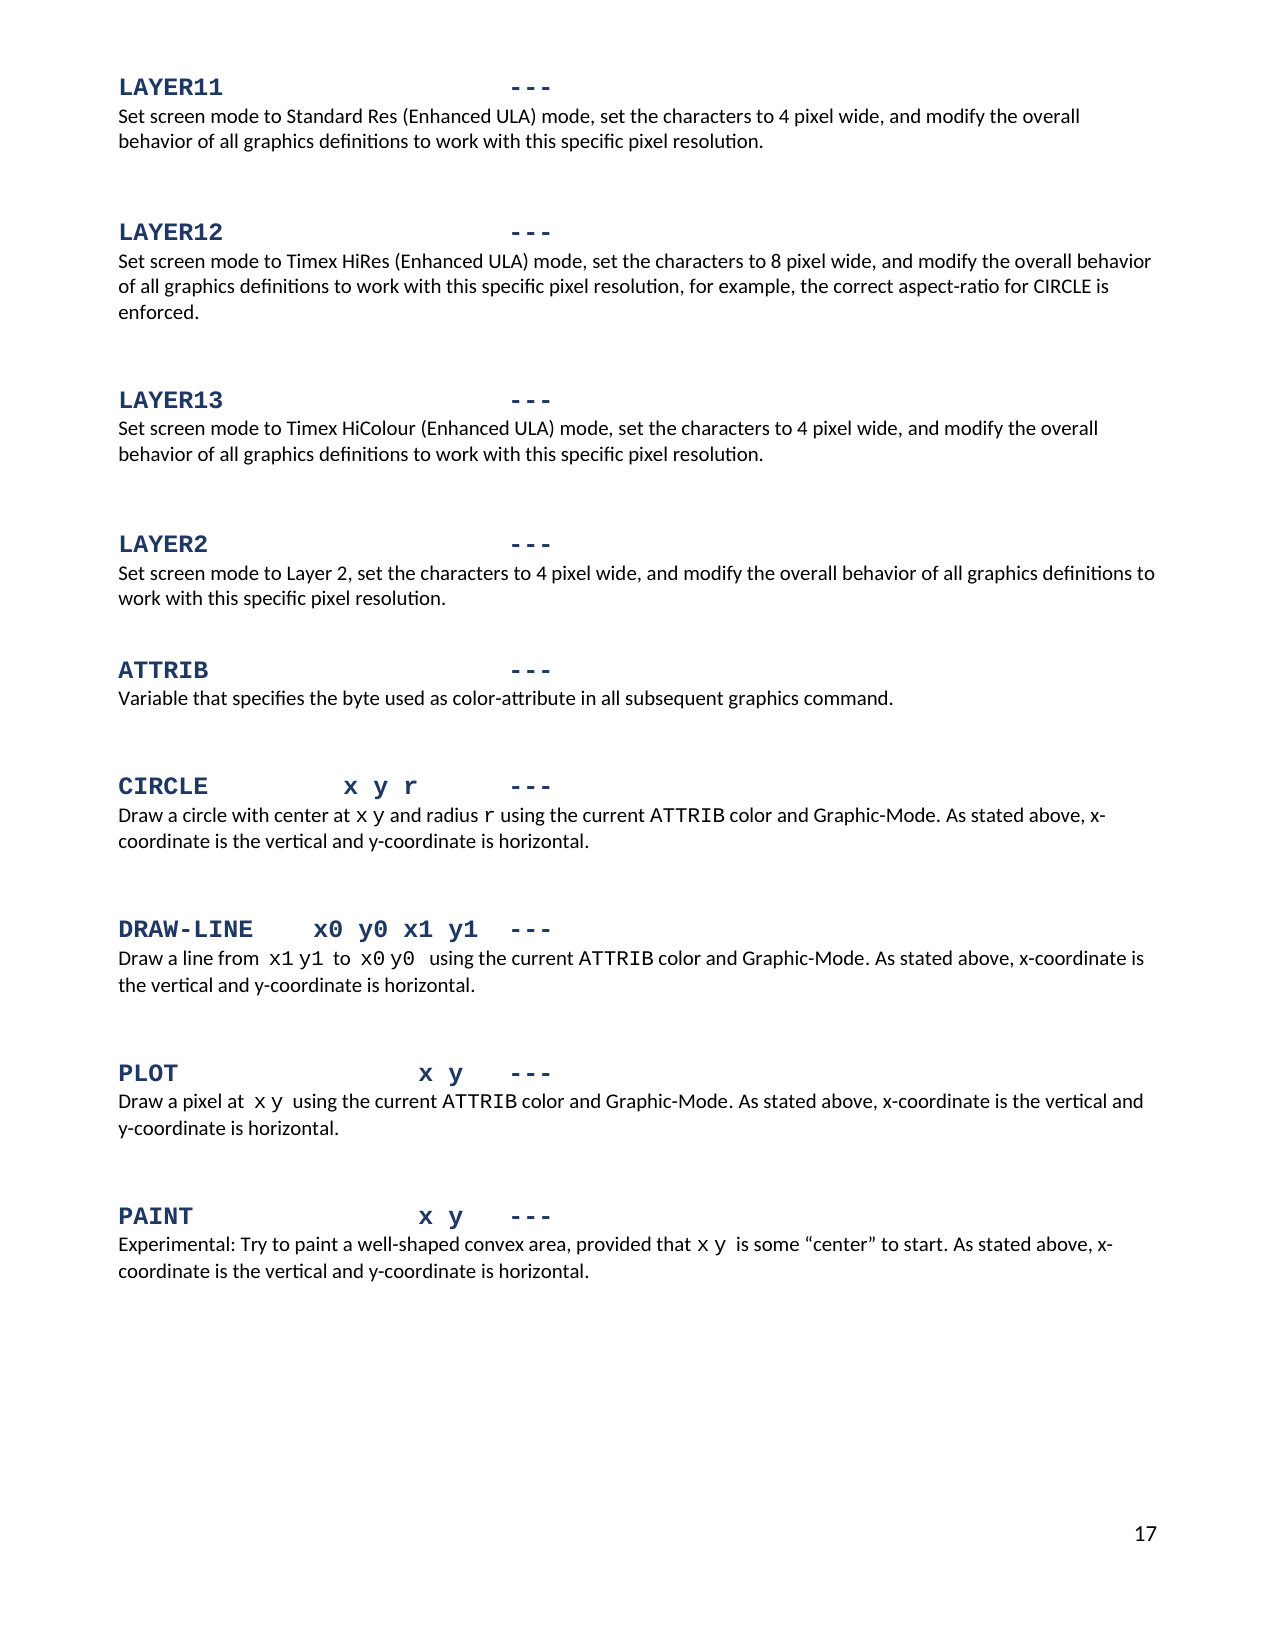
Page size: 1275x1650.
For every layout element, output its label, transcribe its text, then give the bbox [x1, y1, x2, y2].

text Draw a line from x1 y1 to x0 y0 using the current ATTRIB color and Graphic-Mode. As stated above, x-coordinate is the vertical and y-coordinate is horizontal. [118, 945, 1157, 997]
text Set screen mode to Timex HiRes (Enhanced ULA) mode, set the characters to 8 pixel wide, and modify the overall behavior of all graphics definitions to work with this specific pixel resolution, for example, the correct aspect-ratio for CIRCLE is enforced. [118, 248, 1157, 324]
text Set screen mode to Timex HiColour (Enhanced ULA) mode, set the characters to 4 pixel wide, and modify the overall behavior of all graphics definitions to work with this specific pixel resolution. [118, 416, 1157, 466]
subtitle LAYER12 --- [118, 220, 1157, 248]
text Variable that specifies the byte used as color-attribute in all subsequent graphics command. [118, 686, 1157, 711]
subtitle LAYER13 --- [118, 387, 1157, 416]
text Draw a circle with center at x y and radius r using the current ATTRIB color and Graphic-Mode. As stated above, x-coordinate is the vertical and y-coordinate is horizontal. [118, 802, 1157, 854]
text Experimental: Try to paint a well-shaped convex area, provided that x y is some “center” to start. As stated above, x-coordinate is the vertical and y-coordinate is horizontal. [118, 1232, 1157, 1283]
subtitle DRAW-LINE x0 y0 x1 y1 --- [118, 917, 1157, 945]
text Set screen mode to Standard Res (Enhanced ULA) mode, set the characters to 4 pixel wide, and modify the overall behavior of all graphics definitions to work with this specific pixel resolution. [118, 103, 1157, 154]
text Draw a pixel at x y using the current ATTRIB color and Graphic-Mode. As stated above, x-coordinate is the vertical and y-coordinate is horizontal. [118, 1088, 1157, 1140]
subtitle ATTRIB --- [118, 657, 1157, 686]
subtitle PAINT x y --- [118, 1203, 1157, 1232]
subtitle CIRCLE x y r --- [118, 774, 1157, 802]
subtitle LAYER2 --- [118, 532, 1157, 560]
text Set screen mode to Layer 2, set the characters to 4 pixel wide, and modify the overall behavior of all graphics definitions to work with this specific pixel resolution. [118, 560, 1157, 611]
subtitle LAYER11 --- [118, 75, 1157, 103]
subtitle PLOT x y --- [118, 1060, 1157, 1088]
